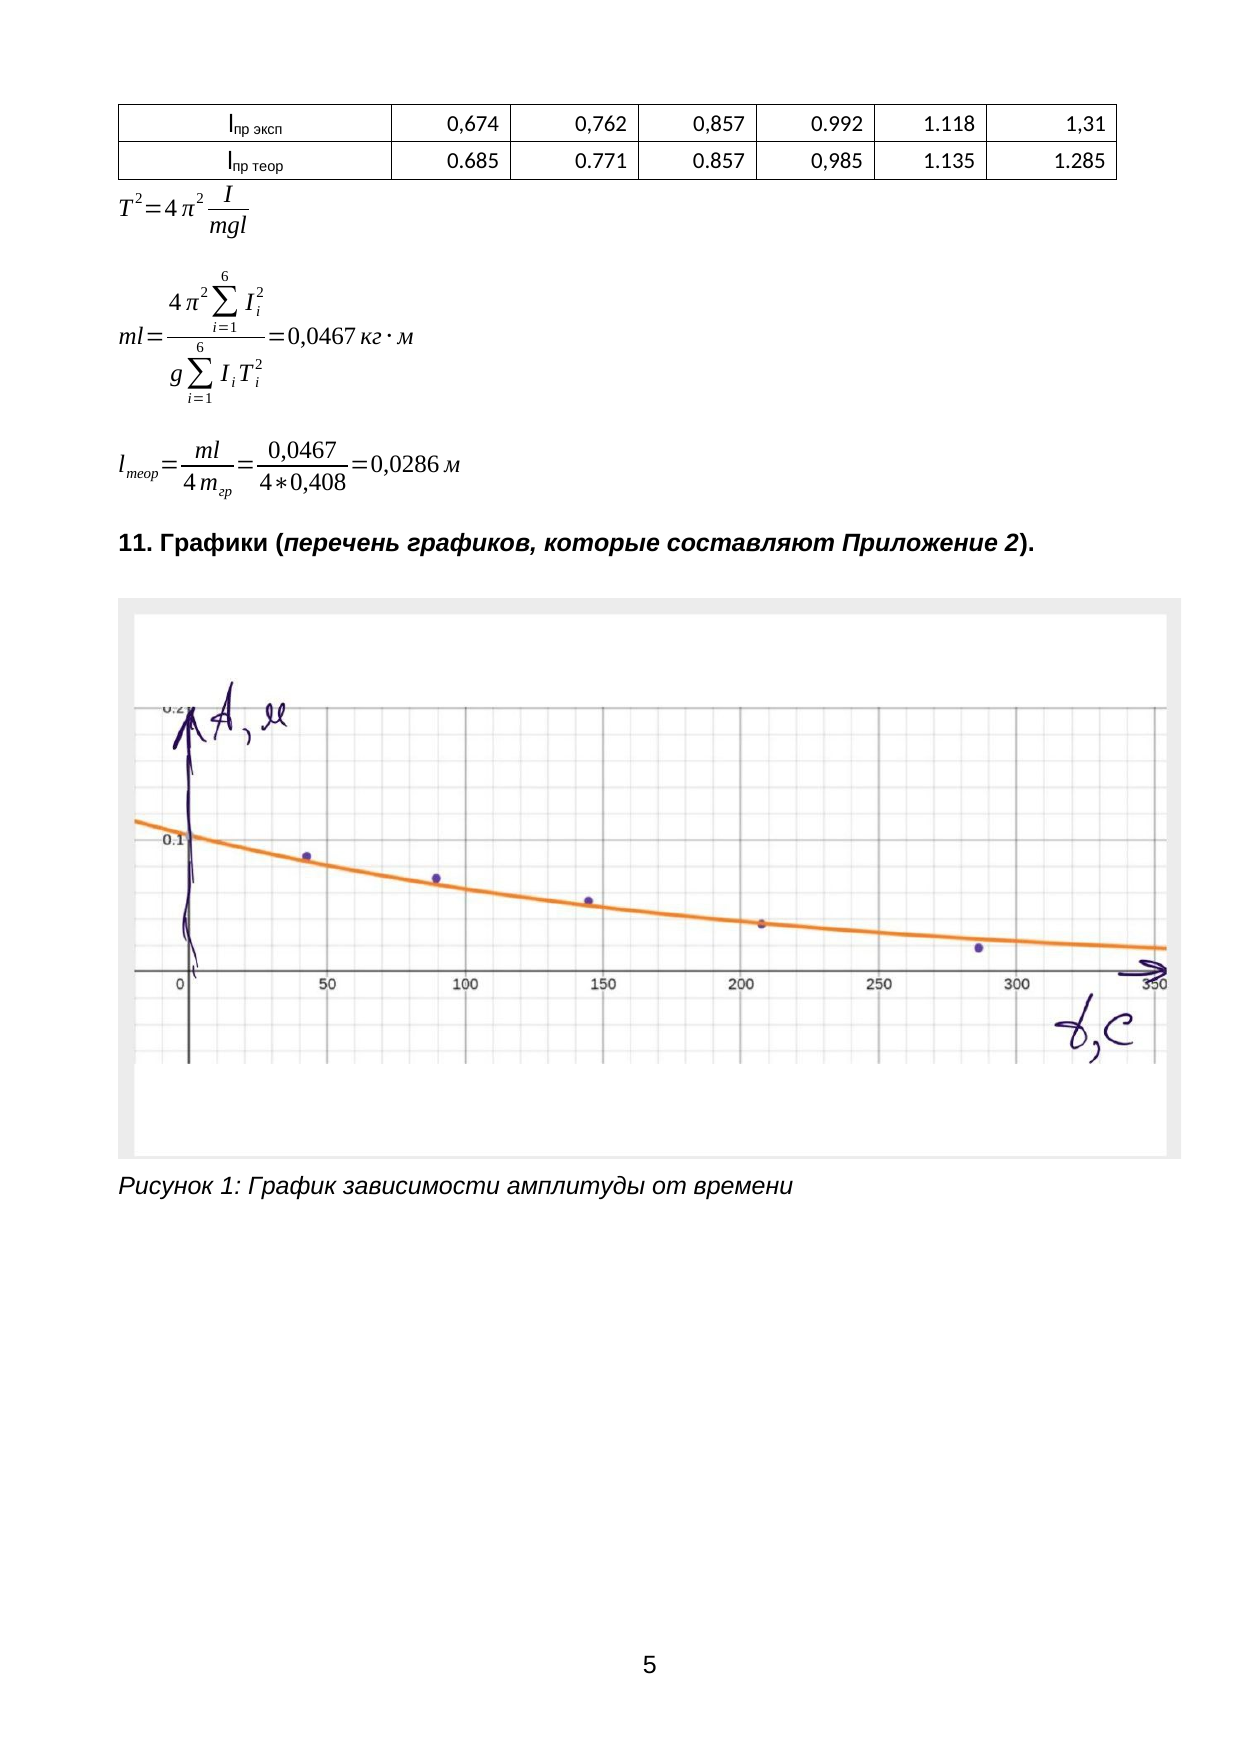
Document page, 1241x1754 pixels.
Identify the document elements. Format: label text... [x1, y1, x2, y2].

text Рисунок 1: График зависимости амплитуды от времени [118, 1159, 1181, 1200]
table_cell 0,762 [511, 105, 638, 141]
table_cell 0.992 [757, 105, 874, 141]
picture [118, 598, 1182, 1159]
table_cell 0,674 [392, 105, 510, 141]
table_cell 0,857 [639, 105, 756, 141]
table_cell 0,985 [757, 142, 874, 179]
table_cell 0.685 [392, 142, 510, 179]
table_cell 1,31 [987, 105, 1116, 141]
table_cell lпр теор [119, 142, 391, 179]
table_cell 1.118 [875, 105, 986, 141]
table_cell 0.771 [511, 142, 638, 179]
table_cell lпр эксп [119, 105, 391, 141]
table_cell 0.857 [639, 142, 756, 179]
table_cell 1.285 [987, 142, 1116, 179]
text 11. Графики (перечень графиков, которые составляют Приложение 2). [118, 528, 1181, 557]
table_cell 1.135 [875, 142, 986, 179]
